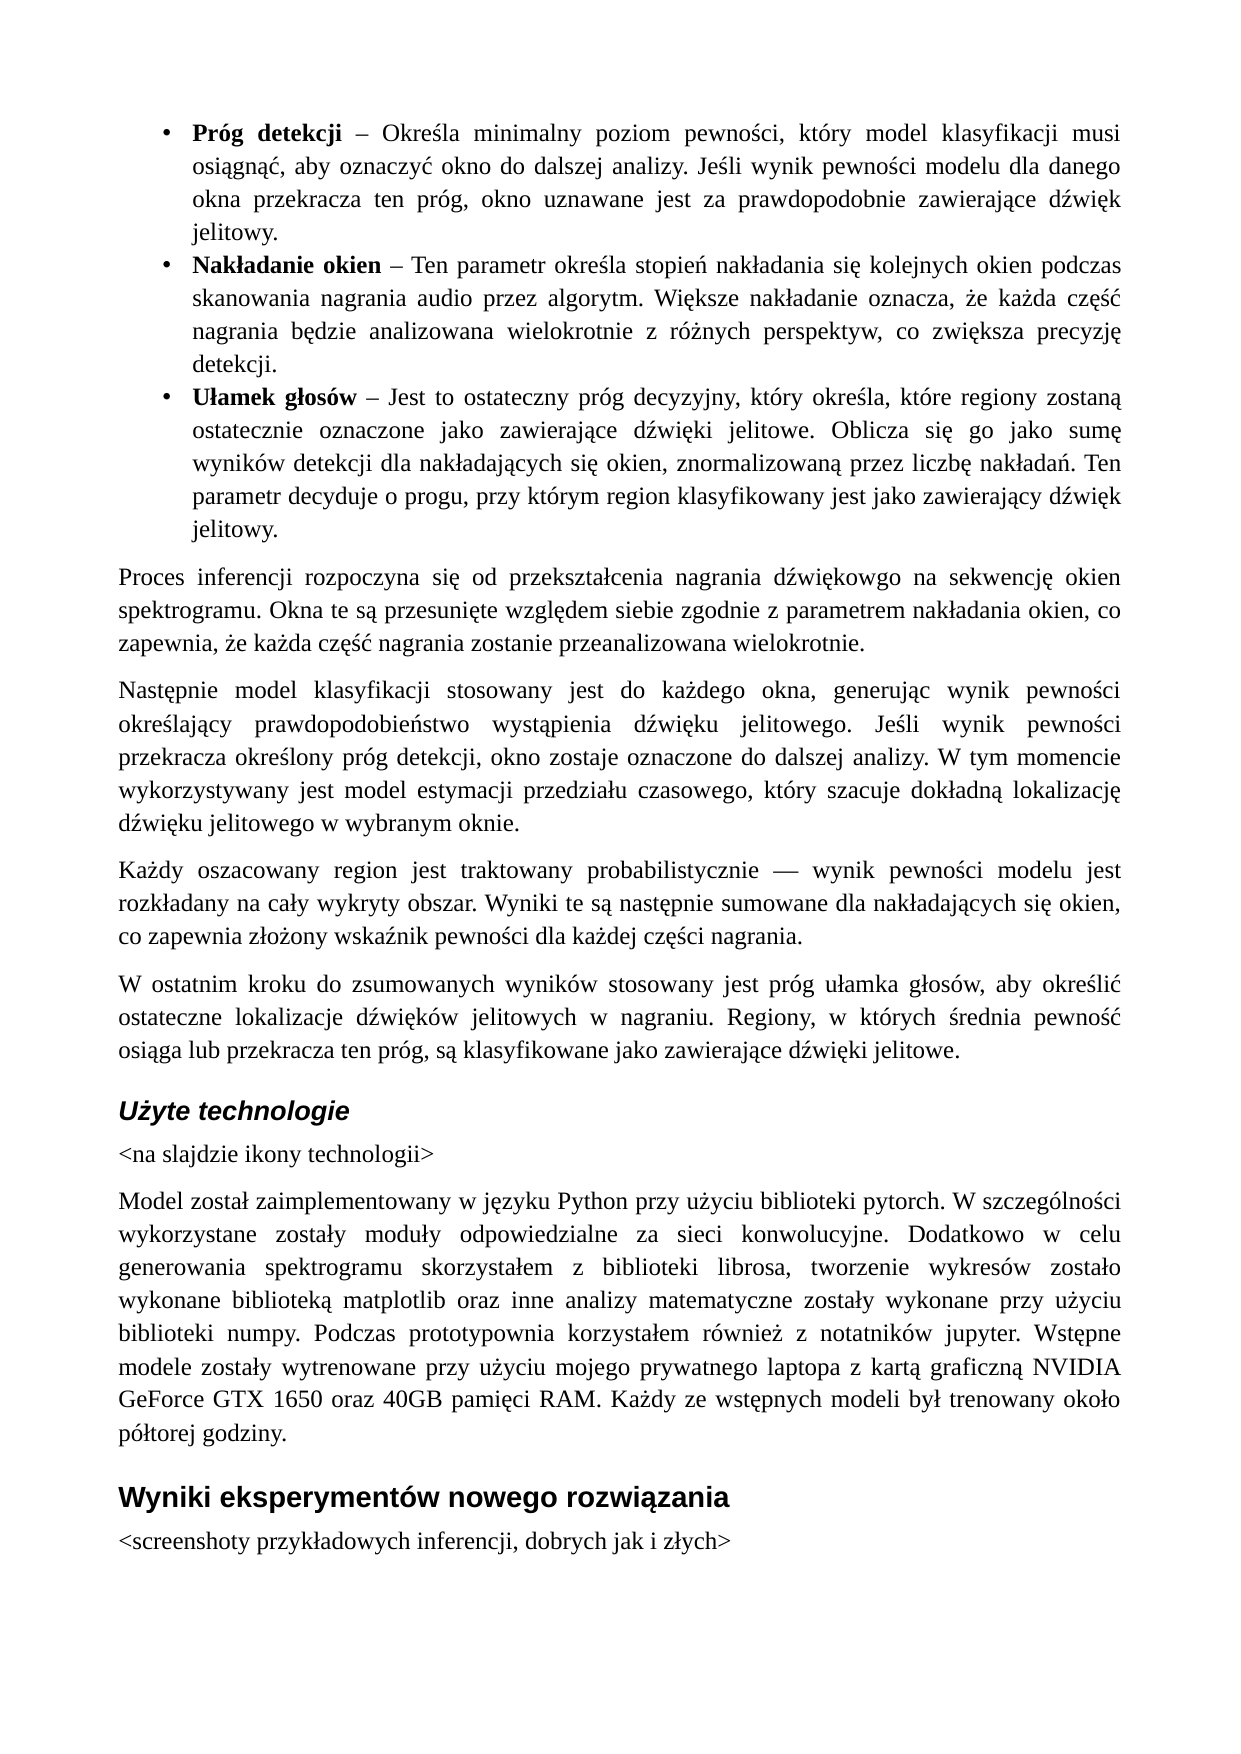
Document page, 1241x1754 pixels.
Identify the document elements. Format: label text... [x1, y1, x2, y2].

text Następnie model klasyfikacji stosowany jest do każdego okna, generując wynik pewności określający prawdopodobieństwo wystąpienia dźwięku jelitowego. Jeśli wynik pewności przekracza określony próg detekcji, okno zostaje oznaczone do dalszej analizy. W tym momencie wykorzystywany jest model estymacji przedziału czasowego, który szacuje dokładną lokalizację dźwięku jelitowego w wybranym oknie. [118, 676, 1122, 836]
text <screenshoty przykładowych inferencji, dobrych jak i złych> [118, 1526, 1122, 1554]
subtitle Wyniki eksperymentów nowego rozwiązania [118, 1480, 1122, 1513]
list Nakładanie okien – Ten parametr określa stopień nakładania się kolejnych okien podczas skanowania nagrania audio przez algorytm. Większe nakładanie oznacza, że każda część nagrania będzie analizowana wielokrotnie z różnych perspektyw, co zwiększa precyzję detekcji. [162, 250, 1122, 378]
text Model został zaimplementowany w języku Python przy użyciu biblioteki pytorch. W szczególności wykorzystane zostały moduły odpowiedzialne za sieci konwolucyjne. Dodatkowo w celu generowania spektrogramu skorzystałem z biblioteki librosa, tworzenie wykresów zostało wykonane biblioteką matplotlib oraz inne analizy matematyczne zostały wykonane przy użyciu biblioteki numpy. Podczas prototypownia korzystałem również z notatników jupyter. Wstępne modele zostały wytrenowane przy użyciu mojego prywatnego laptopa z kartą graficzną NVIDIA GeForce GTX 1650 oraz 40GB pamięci RAM. Każdy ze wstępnych modeli był trenowany około półtorej godziny. [118, 1186, 1122, 1446]
list Ułamek głosów – Jest to ostateczny próg decyzyjny, który określa, które regiony zostaną ostatecznie oznaczone jako zawierające dźwięki jelitowe. Oblicza się go jako sumę wyników detekcji dla nakładających się okien, znormalizowaną przez liczbę nakładań. Ten parametr decyduje o progu, przy którym region klasyfikowany jest jako zawierający dźwięk jelitowy. [162, 382, 1122, 543]
text Proces inferencji rozpoczyna się od przekształcenia nagrania dźwiękowgo na sekwencję okien spektrogramu. Okna te są przesunięte względem siebie zgodnie z parametrem nakładania okien, co zapewnia, że każda część nagrania zostanie przeanalizowana wielokrotnie. [118, 562, 1122, 657]
subtitle Użyte technologie [118, 1095, 1122, 1126]
text W ostatnim kroku do zsumowanych wyników stosowany jest próg ułamka głosów, aby określić ostateczne lokalizacje dźwięków jelitowych w nagraniu. Regiony, w których średnia pewność osiąga lub przekracza ten próg, są klasyfikowane jako zawierające dźwięki jelitowe. [118, 969, 1122, 1064]
text <na slajdzie ikony technologii> [118, 1139, 1122, 1168]
text Każdy oszacowany region jest traktowany probabilistycznie — wynik pewności modelu jest rozkładany na cały wykryty obszar. Wyniki te są następnie sumowane dla nakładających się okien, co zapewnia złożony wskaźnik pewności dla każdej części nagrania. [118, 855, 1122, 950]
list Próg detekcji – Określa minimalny poziom pewności, który model klasyfikacji musi osiągnąć, aby oznaczyć okno do dalszej analizy. Jeśli wynik pewności modelu dla danego okna przekracza ten próg, okno uznawane jest za prawdopodobnie zawierające dźwięk jelitowy. [162, 118, 1122, 246]
